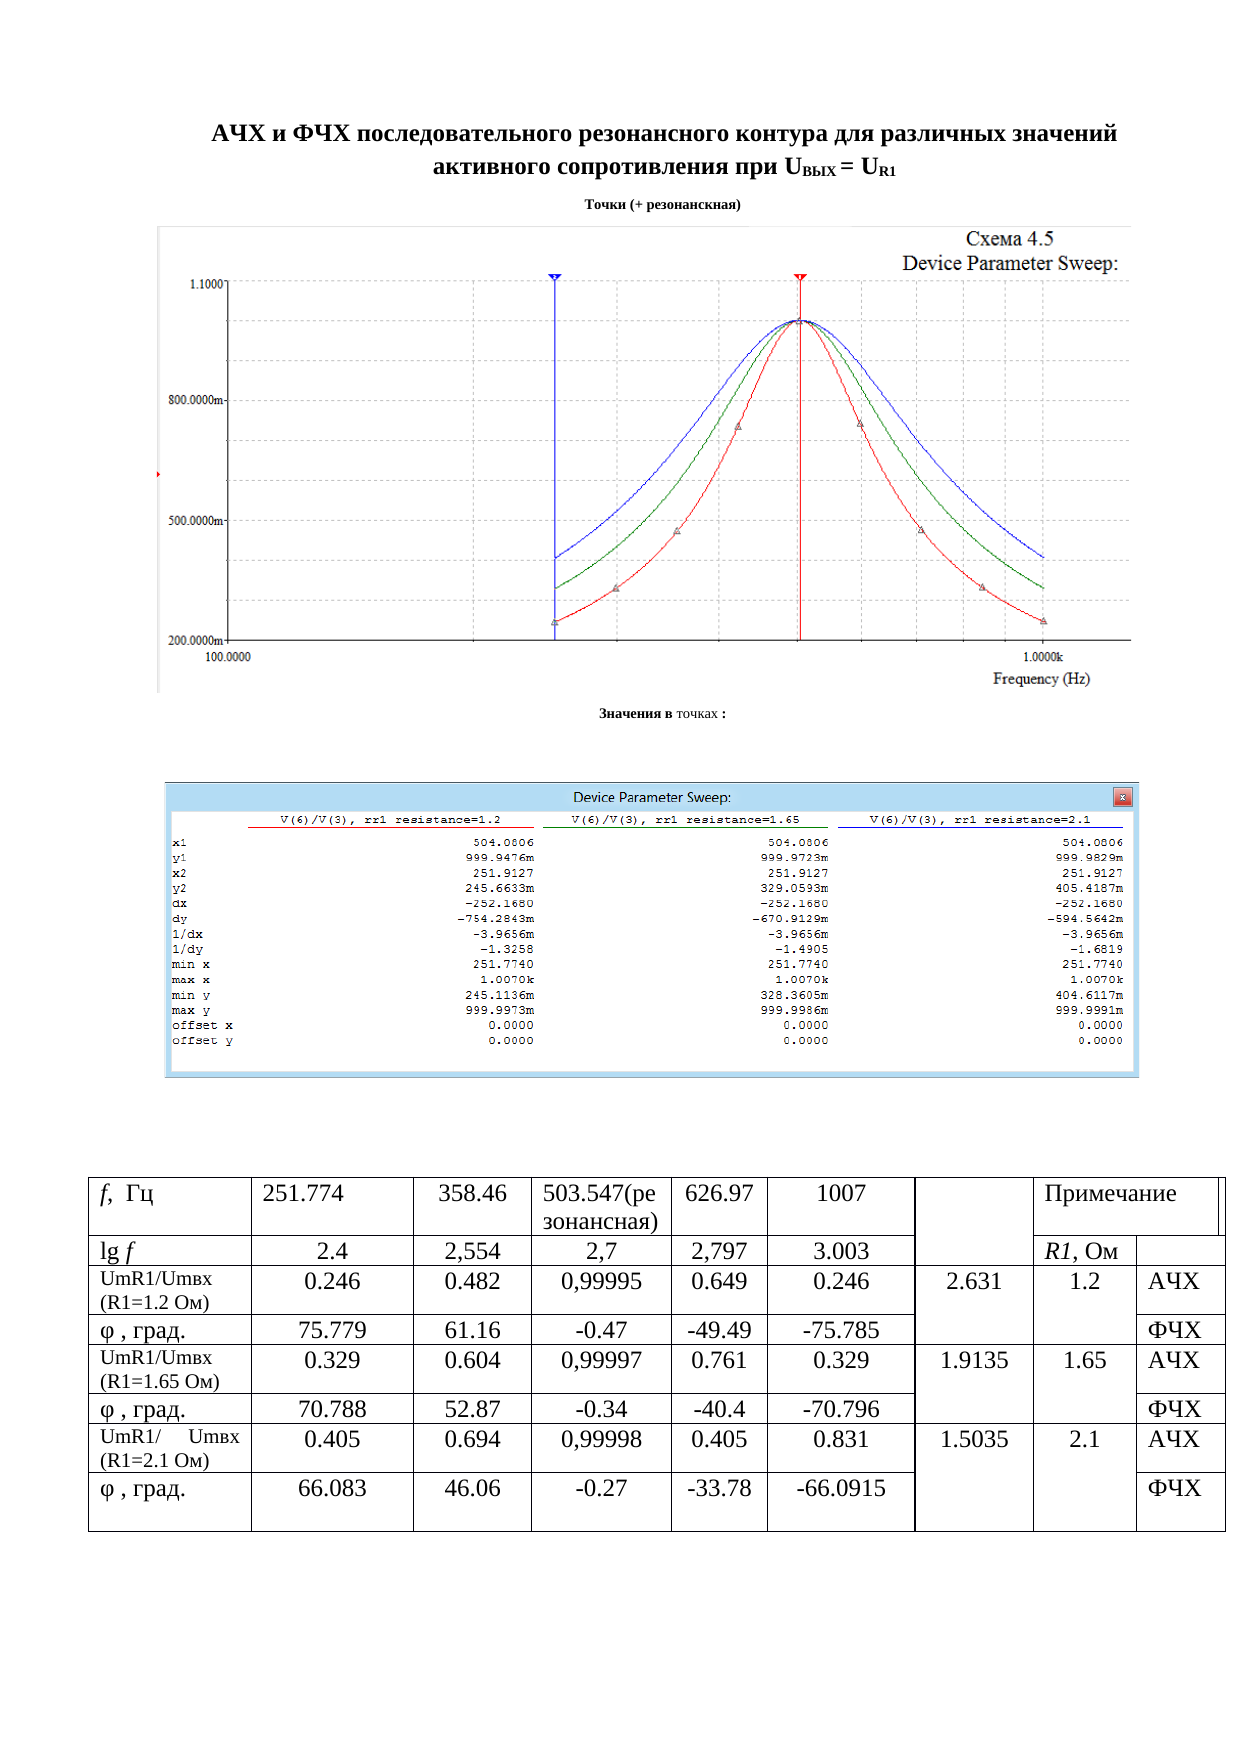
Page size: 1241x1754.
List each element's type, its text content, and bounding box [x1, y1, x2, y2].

table_cell 0.761 [672, 1345, 767, 1393]
table_cell 2,7 [532, 1236, 671, 1265]
table_cell 1.5035 [916, 1424, 1033, 1531]
table_header 1007 [768, 1178, 914, 1235]
table_cell 0,99995 [532, 1266, 671, 1314]
table_cell 0.329 [768, 1345, 914, 1393]
table_header 503.547(резонансная) [532, 1178, 671, 1235]
table_cell 70.788 [252, 1394, 413, 1423]
table_cell 0.246 [252, 1266, 413, 1314]
picture [164, 782, 1140, 1078]
table_cell 0.482 [414, 1266, 531, 1314]
table_cell ФЧХ [1137, 1394, 1225, 1423]
table_cell -33.78 [672, 1473, 767, 1531]
table_cell 1.9135 [916, 1345, 1033, 1423]
table_cell 1.2 [1034, 1266, 1136, 1344]
text АЧХ и ФЧХ последовательного резонансного контура для различных значений активного сопротивления при UВЫХ = UR1 Точки (+ резонанскная) Значения в точках : [177, 118, 1152, 1172]
table_cell 61.16 [414, 1315, 531, 1344]
table_cell 2,554 [414, 1236, 531, 1265]
table_cell -66.0915 [768, 1473, 914, 1531]
table_cell 52.87 [414, 1394, 531, 1423]
table_cell 0.405 [252, 1424, 413, 1472]
table_cell 2,797 [672, 1236, 767, 1265]
table_cell 0.405 [672, 1424, 767, 1472]
table_cell -70.796 [768, 1394, 914, 1423]
table_cell 0.831 [768, 1424, 914, 1472]
table_cell [1137, 1236, 1225, 1265]
table_header 626.97 [672, 1178, 767, 1235]
table_cell 46.06 [414, 1473, 531, 1531]
table_header Примечание [1034, 1178, 1218, 1235]
table_cell -0.34 [532, 1394, 671, 1423]
table_cell АЧХ [1137, 1345, 1225, 1393]
table_cell φ , град. [89, 1315, 251, 1344]
table_header 358.46 [414, 1178, 531, 1235]
table_cell -0.27 [532, 1473, 671, 1531]
table_cell 0.649 [672, 1266, 767, 1314]
table_cell 1.65 [1034, 1345, 1136, 1423]
table_cell 2.4 [252, 1236, 413, 1265]
table_header 251.774 [252, 1178, 413, 1235]
table_cell АЧХ [1137, 1266, 1225, 1314]
table_cell 75.779 [252, 1315, 413, 1344]
table_cell UmR1/Umвх (R1=1.2 Ом) [89, 1266, 251, 1314]
table_cell R1, Ом [1034, 1236, 1136, 1265]
table_cell 0.694 [414, 1424, 531, 1472]
table_cell ФЧХ [1137, 1473, 1225, 1531]
table_cell -0.47 [532, 1315, 671, 1344]
table_header [1219, 1178, 1225, 1235]
table_cell UmR1/ Umвх (R1=2.1 Ом) [89, 1424, 251, 1472]
table_cell 0.246 [768, 1266, 914, 1314]
table_cell 66.083 [252, 1473, 413, 1531]
table_cell ФЧХ [1137, 1315, 1225, 1344]
table_cell UmR1/Umвх (R1=1.65 Ом) [89, 1345, 251, 1393]
table_header  [916, 1178, 1033, 1265]
table_header f, Гц [89, 1178, 251, 1235]
table_cell 2.631 [916, 1266, 1033, 1344]
table_cell 0,99997 [532, 1345, 671, 1393]
table_cell φ , град. [89, 1473, 251, 1531]
table_cell φ , град. [89, 1394, 251, 1423]
table_cell 0.329 [252, 1345, 413, 1393]
table_cell lg f [89, 1236, 251, 1265]
table_cell -40.4 [672, 1394, 767, 1423]
table_cell 2.1 [1034, 1424, 1136, 1531]
table_cell -49.49 [672, 1315, 767, 1344]
table_cell 3.003 [768, 1236, 914, 1265]
table_cell -75.785 [768, 1315, 914, 1344]
table_cell АЧХ [1137, 1424, 1225, 1472]
table_cell 0,99998 [532, 1424, 671, 1472]
table_cell 0.604 [414, 1345, 531, 1393]
